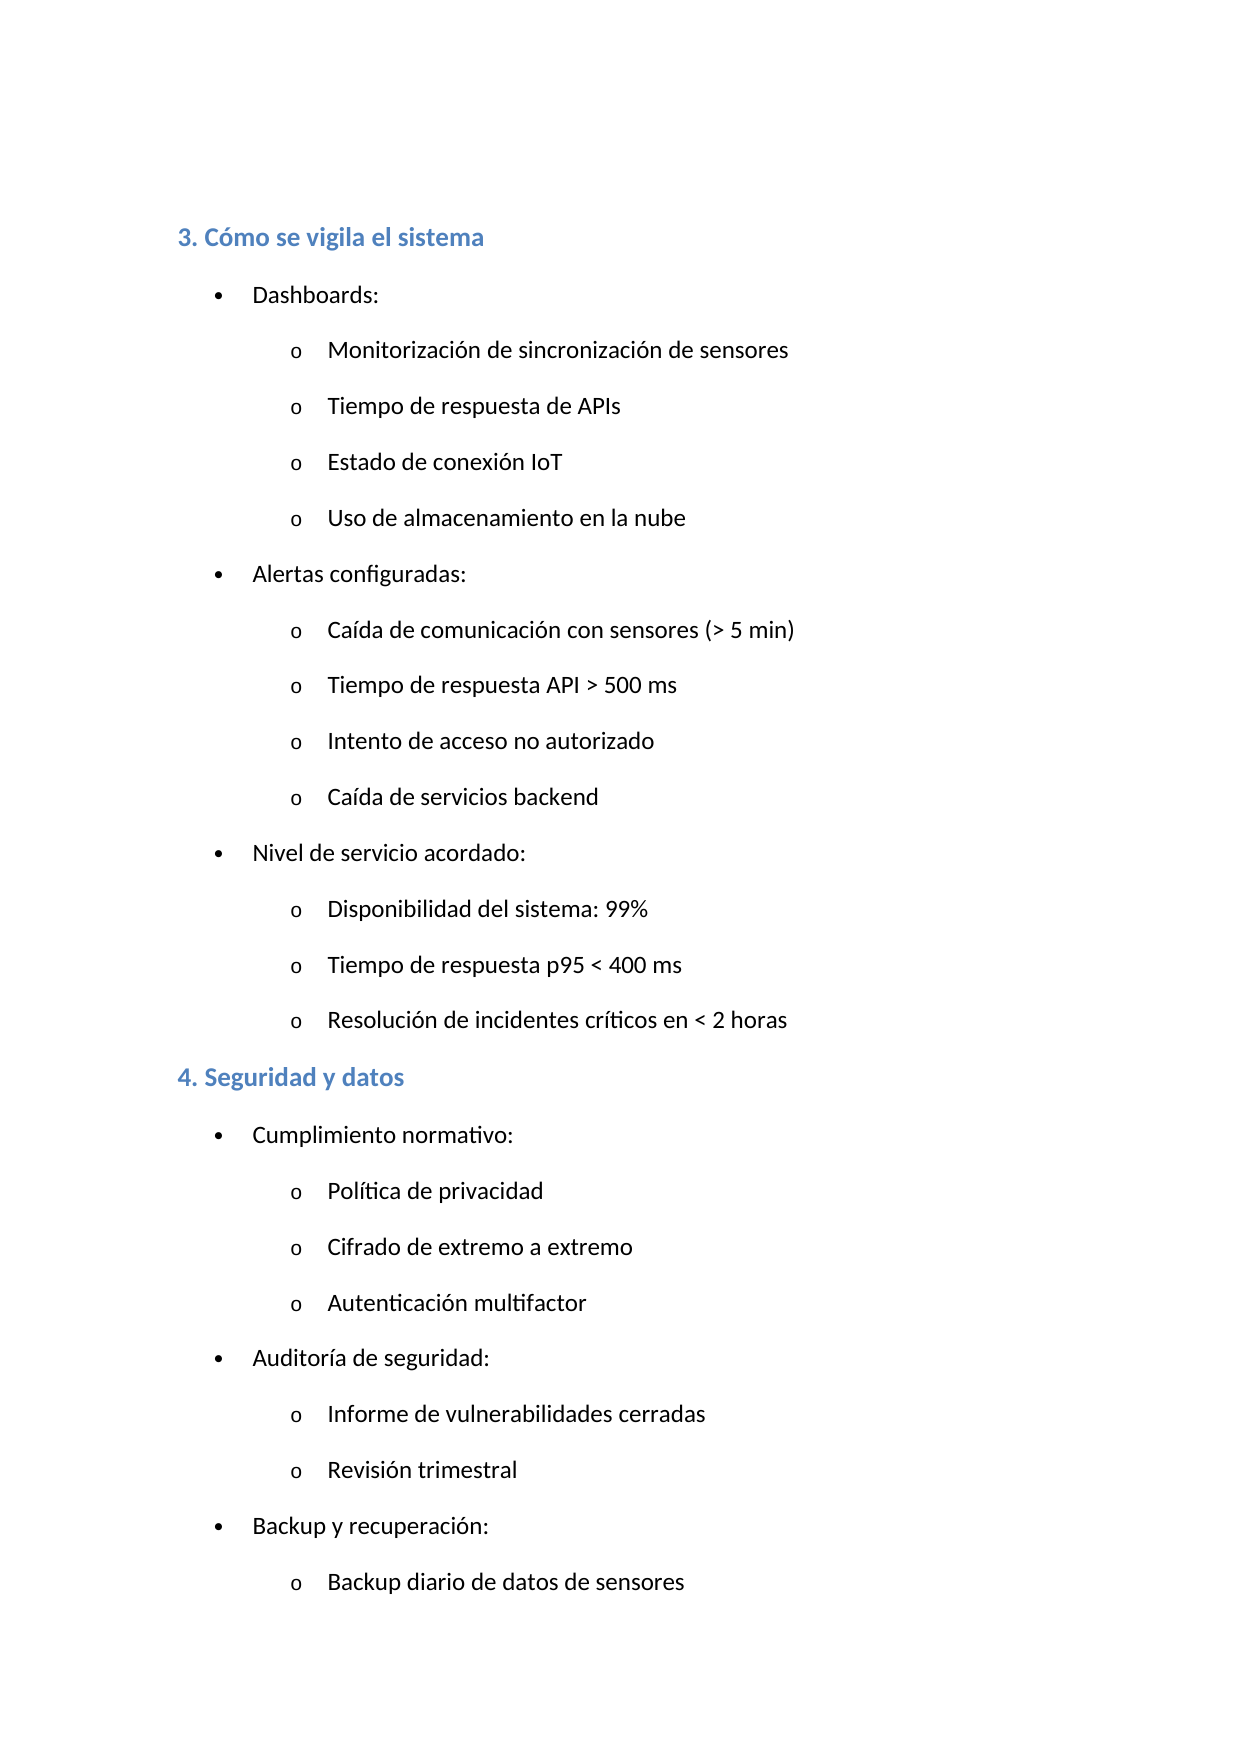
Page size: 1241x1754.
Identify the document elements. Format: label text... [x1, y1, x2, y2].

list Tiempo de respuesta API > 500 ms [290, 670, 1063, 700]
list Auditoría de seguridad: [215, 1343, 1063, 1373]
subtitle 3. Cómo se vigila el sistema [177, 220, 1063, 253]
list Dashboards: [215, 279, 1063, 309]
list Disponibilidad del sistema: 99% [290, 893, 1063, 923]
list Alertas configuradas: [215, 558, 1063, 588]
list Estado de conexión IoT [290, 446, 1063, 477]
list Caída de servicios backend [290, 781, 1063, 812]
list Backup diario de datos de sensores [290, 1566, 1063, 1596]
list Autenticación multifactor [290, 1287, 1063, 1317]
list Uso de almacenamiento en la nube [290, 502, 1063, 533]
list Resolución de incidentes críticos en < 2 horas [290, 1005, 1063, 1035]
list Caída de comunicación con sensores (> 5 min) [290, 614, 1063, 644]
list Backup y recuperación: [215, 1510, 1063, 1541]
list Intento de acceso no autorizado [290, 726, 1063, 756]
list Nivel de servicio acordado: [215, 837, 1063, 868]
subtitle 4. Seguridad y datos [177, 1061, 1063, 1093]
list Política de privacidad [290, 1175, 1063, 1206]
list Tiempo de respuesta de APIs [290, 391, 1063, 421]
list Cumplimiento normativo: [215, 1119, 1063, 1150]
list Tiempo de respuesta p95 < 400 ms [290, 949, 1063, 979]
list Informe de vulnerabilidades cerradas [290, 1398, 1063, 1429]
list Monitorización de sincronización de sensores [290, 335, 1063, 365]
list Revisión trimestral [290, 1454, 1063, 1485]
list Cifrado de extremo a extremo [290, 1231, 1063, 1261]
